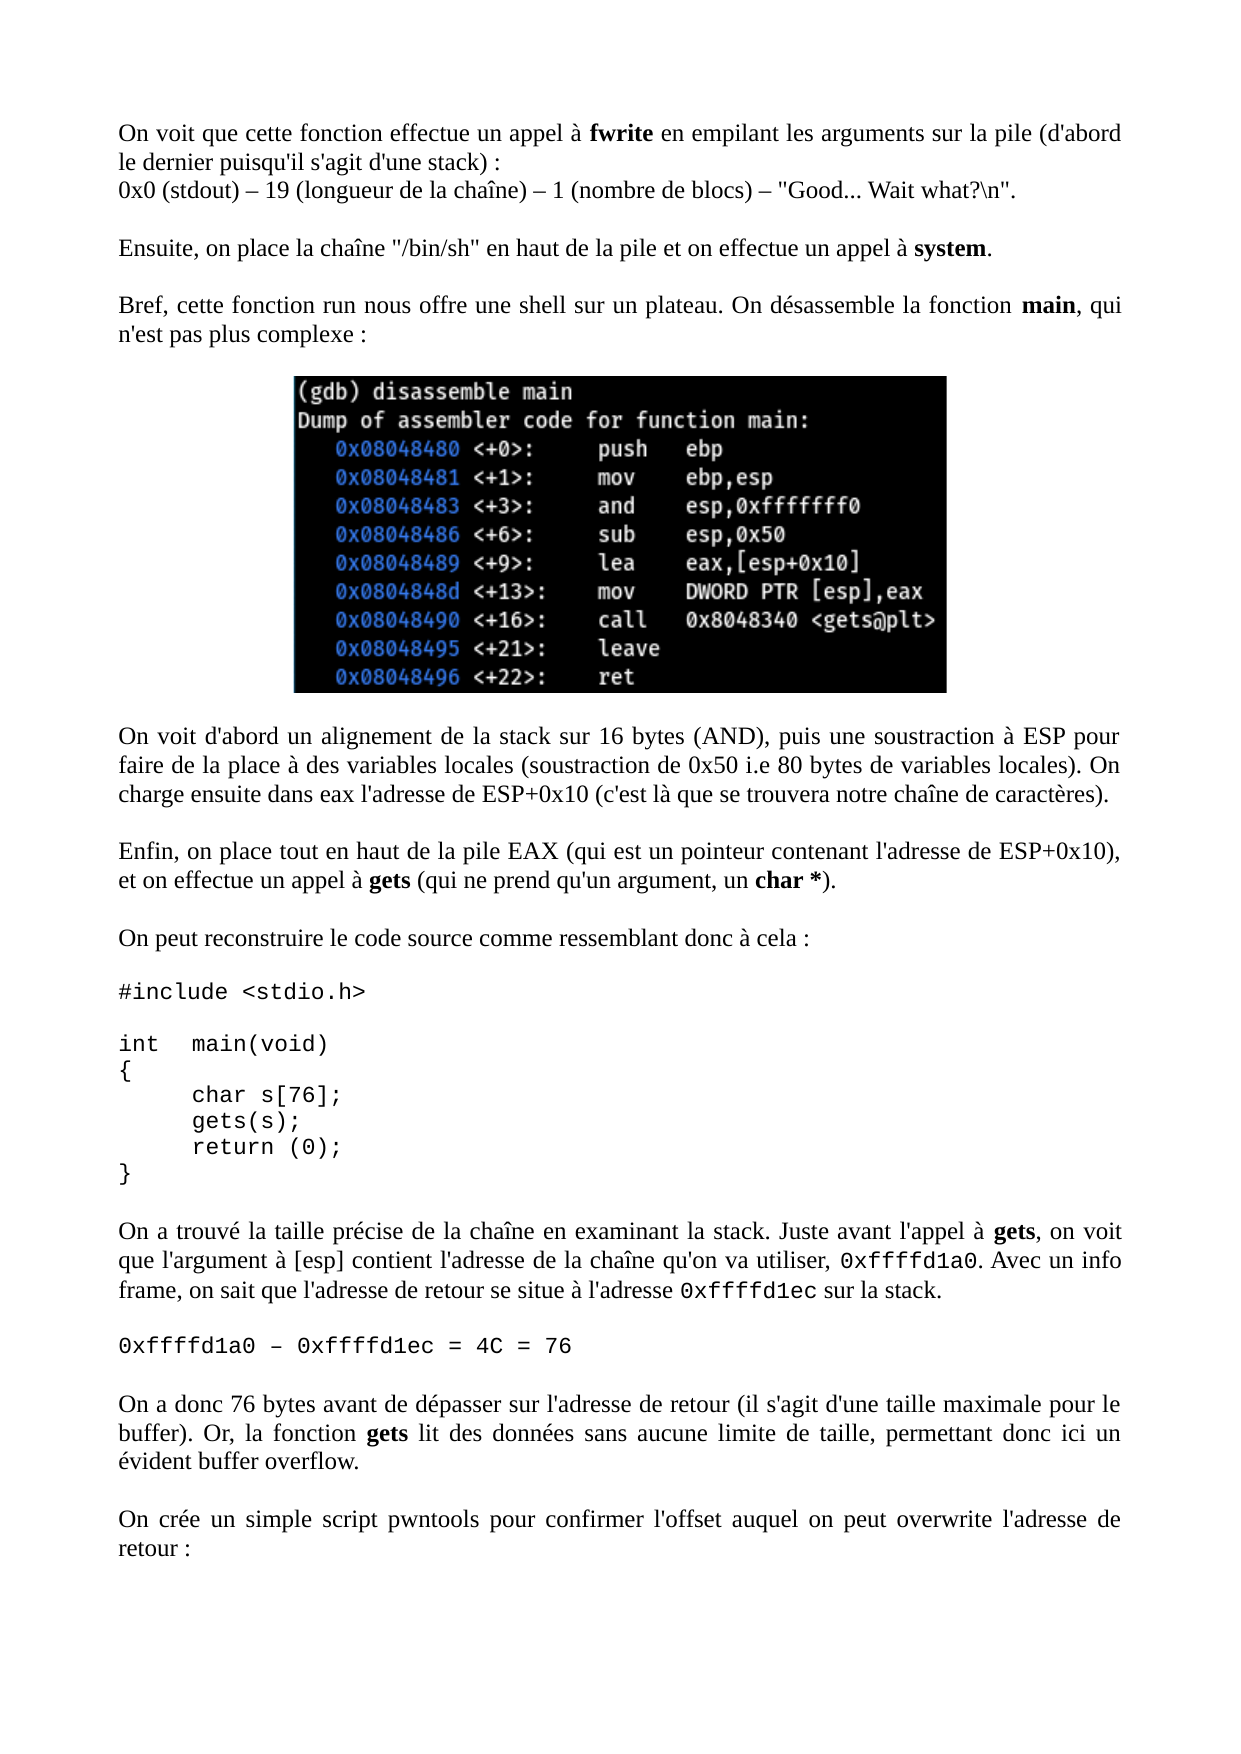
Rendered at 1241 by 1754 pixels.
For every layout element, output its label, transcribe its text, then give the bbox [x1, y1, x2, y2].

text On a trouvé la taille précise de la chaîne en examinant la stack. Juste avant l'appel à gets, on voit que l'argument à [esp] contient l'adresse de la chaîne qu'on va utiliser, 0xffffd1a0. Avec un info frame, on sait que l'adresse de retour se situe à l'adresse 0xffffd1ec sur la stack. [118, 1216, 1122, 1306]
text } [118, 1162, 1122, 1188]
text return (0); [118, 1136, 1122, 1162]
text Bref, cette fonction run nous offre une shell sur un plateau. On désassemble la fonction main, qui n'est pas plus complexe : [118, 291, 1122, 348]
text On voit d'abord un alignement de la stack sur 16 bytes (AND), puis une soustraction à ESP pour faire de la place à des variables locales (soustraction de 0x50 i.e 80 bytes de variables locales). On charge ensuite dans eax l'adresse de ESP+0x10 (c'est là que se trouvera notre chaîne de caractères). [118, 721, 1122, 808]
text { [118, 1058, 1122, 1084]
text Ensuite, on place la chaîne "/bin/sh" en haut de la pile et on effectue un appel à system. [118, 233, 1122, 262]
text char s[76]; [118, 1084, 1122, 1110]
text #include <stdio.h> [118, 980, 1122, 1006]
text On crée un simple script pwntools pour confirmer l'offset auquel on peut overwrite l'adresse de retour : [118, 1504, 1122, 1561]
text On peut reconstruire le code source comme ressemblant donc à cela : [118, 923, 1122, 951]
text Enfin, on place tout en haut de la pile EAX (qui est un pointeur contenant l'adresse de ESP+0x10), et on effectue un appel à gets (qui ne prend qu'un argument, un char *). [118, 836, 1122, 894]
text int main(void) [118, 1032, 1122, 1058]
text gets(s); [118, 1110, 1122, 1136]
text On a donc 76 bytes avant de dépasser sur l'adresse de retour (il s'agit d'une taille maximale pour le buffer). Or, la fonction gets lit des données sans aucune limite de taille, permettant donc ici un évident buffer overflow. [118, 1389, 1122, 1475]
text 0x0 (stdout) – 19 (longueur de la chaîne) – 1 (nombre de blocs) – "Good... Wait what?\n". [118, 176, 1122, 204]
text 0xffffd1a0 – 0xffffd1ec = 4C = 76 [118, 1334, 1122, 1360]
text On voit que cette fonction effectue un appel à fwrite en empilant les arguments sur la pile (d'abord le dernier puisqu'il s'agit d'une stack) : [118, 118, 1122, 176]
